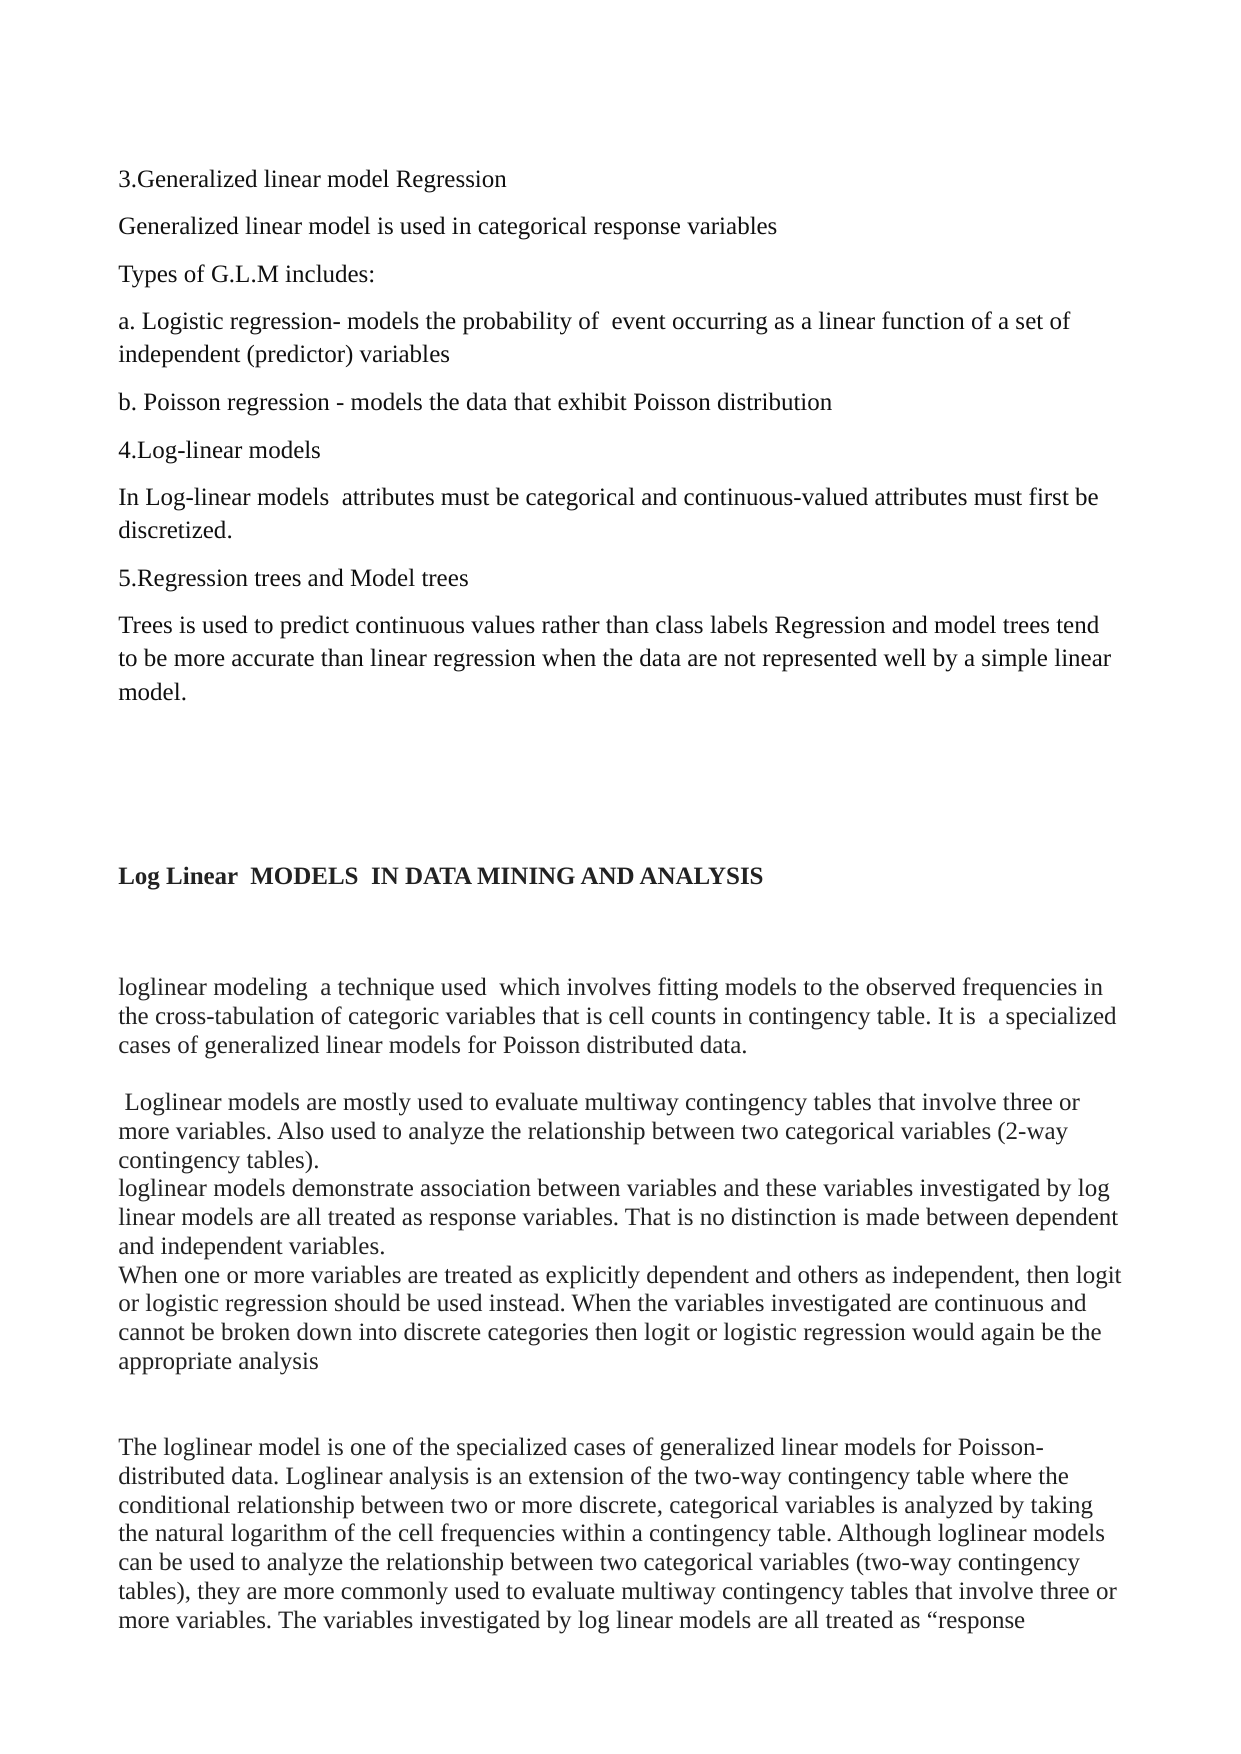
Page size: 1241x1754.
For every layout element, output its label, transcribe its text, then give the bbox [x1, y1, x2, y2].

text loglinear modeling a technique used which involves fitting models to the observed frequencies in the cross-tabulation of categoric variables that is cell counts in contingency table. It is a specialized cases of generalized linear models for Poisson distributed data. [118, 972, 1122, 1058]
text Generalized linear model is used in categorical response variables [118, 211, 1122, 240]
text a. Logistic regression- models the probability of event occurring as a linear function of a set of independent (predictor) variables [118, 306, 1122, 368]
text Loglinear models are mostly used to evaluate multiway contingency tables that involve three or more variables. Also used to analyze the relationship between two categorical variables (2-way contingency tables). [118, 1087, 1122, 1173]
text The loglinear model is one of the specialized cases of generalized linear models for Poisson-distributed data. Loglinear analysis is an extension of the two-way contingency table where the conditional relationship between two or more discrete, categorical variables is analyzed by taking the natural logarithm of the cell frequencies within a contingency table. Although loglinear models can be used to analyze the relationship between two categorical variables (two-way contingency tables), they are more commonly used to evaluate multiway contingency tables that involve three or more variables. The variables investigated by log linear models are all treated as “response [118, 1432, 1122, 1633]
text 5.Regression trees and Model trees [118, 563, 1122, 592]
text b. Poisson regression - models the data that exhibit Poisson distribution [118, 387, 1122, 416]
text Types of G.L.M includes: [118, 259, 1122, 288]
text In Log-linear models attributes must be categorical and continuous-valued attributes must first be discretized. [118, 482, 1122, 544]
text Log Linear MODELS IN DATA MINING AND ANALYSIS [118, 861, 1122, 889]
text When one or more variables are treated as explicitly dependent and others as independent, then logit or logistic regression should be used instead. When the variables investigated are continuous and cannot be broken down into discrete categories then logit or logistic regression would again be the appropriate analysis [118, 1260, 1122, 1375]
text 4.Log-linear models [118, 435, 1122, 463]
text loglinear models demonstrate association between variables and these variables investigated by log linear models are all treated as response variables. That is no distinction is made between dependent and independent variables. [118, 1173, 1122, 1260]
text Trees is used to predict continuous values rather than class labels Regression and model trees tend to be more accurate than linear regression when the data are not represented well by a simple linear model. [118, 611, 1122, 705]
text 3.Generalized linear model Regression [118, 164, 1122, 192]
